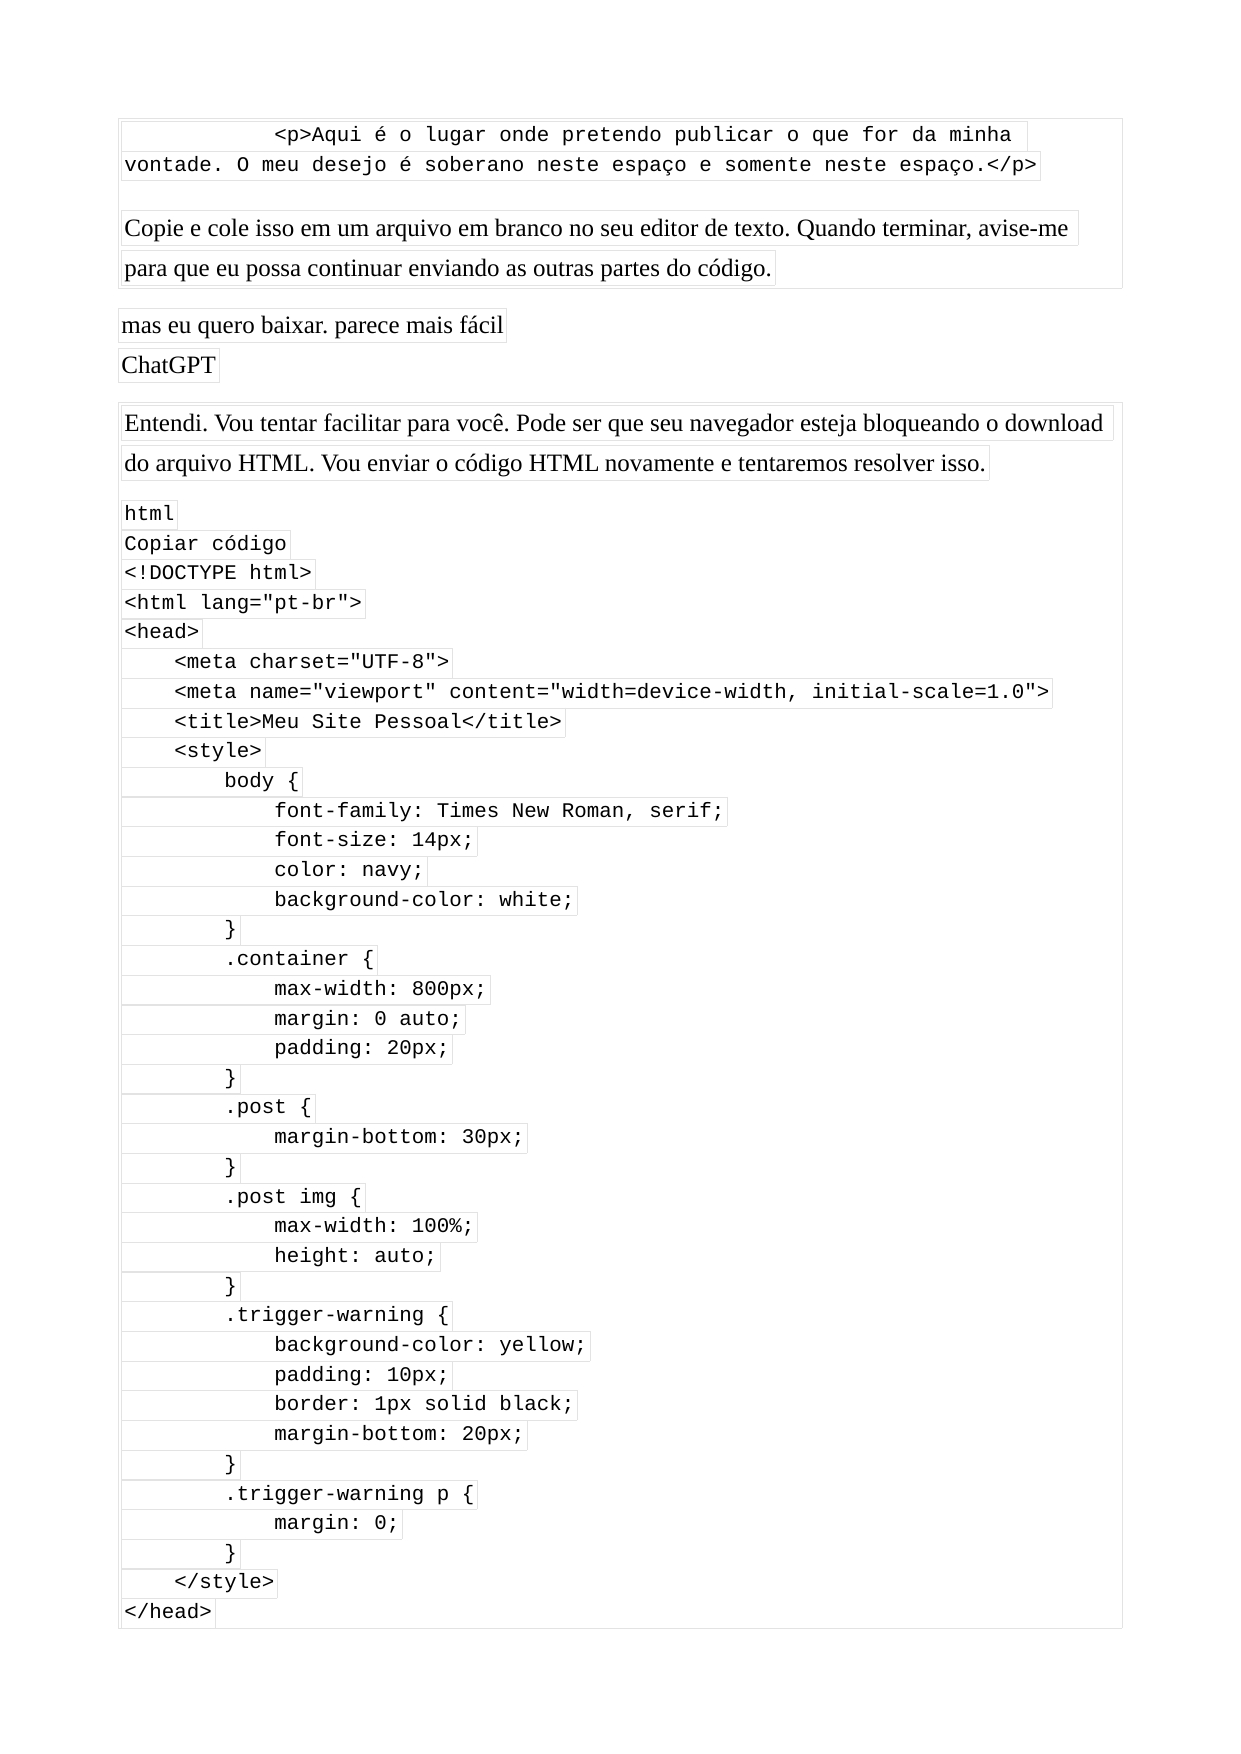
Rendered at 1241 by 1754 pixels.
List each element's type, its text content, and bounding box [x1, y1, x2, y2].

text <html lang="pt-br"> [316, 586, 1122, 616]
text Copiar código [178, 526, 1122, 556]
text [478, 823, 1122, 853]
text [466, 1001, 1122, 1031]
text <!DOCTYPE html> [291, 556, 1122, 586]
text [441, 1239, 1122, 1269]
text <p>Aqui é o lugar onde pretendo publicar o que for da minha vontade. O meu desejo é soberano neste espaço e somente neste espaço.</p> [119, 119, 1122, 181]
text font-family: Times New Roman, serif; [303, 794, 1122, 823]
text max-width: 100%; [366, 1209, 1122, 1239]
text [403, 1506, 1122, 1536]
text height: auto; [122, 1243, 440, 1269]
text [566, 704, 1122, 734]
text Copiar código [122, 531, 290, 556]
text .trigger-warning p { [122, 1481, 477, 1506]
text color: navy; [122, 857, 427, 883]
text <html lang="pt-br"> [122, 590, 365, 616]
text [241, 1150, 1122, 1179]
text </head> [122, 1599, 215, 1628]
text [241, 1447, 1122, 1476]
text .trigger-warning p { [241, 1476, 1122, 1506]
text [241, 1536, 1122, 1566]
text border: 1px solid black; [453, 1387, 1122, 1417]
text [528, 1417, 1122, 1447]
text max-width: 800px; [378, 972, 1122, 1001]
text [216, 1595, 1122, 1628]
text body { [266, 764, 1122, 794]
text <title>Meu Site Pessoal</title> [122, 709, 565, 734]
text padding: 10px; [122, 1358, 1122, 1387]
text margin-bottom: 20px; [122, 1421, 527, 1447]
text background-color: white; [428, 883, 1122, 912]
text background-color: white; [122, 887, 577, 912]
text <meta name="viewport" content="width=device-width, initial-scale=1.0"> [453, 675, 1122, 704]
text [241, 1061, 1122, 1091]
text } [122, 1273, 240, 1298]
text margin-bottom: 30px; [122, 1124, 527, 1150]
text .post img { [122, 1179, 240, 1183]
text [241, 912, 1122, 942]
text .trigger-warning { [241, 1298, 1122, 1328]
text [428, 853, 1122, 883]
text } [122, 1540, 240, 1566]
text <meta name="viewport" content="width=device-width, initial-scale=1.0"> [122, 679, 1052, 704]
text font-family: Times New Roman, serif; [122, 798, 727, 823]
text Copie e cole isso em um arquivo em branco no seu editor de texto. Quando terminar, avise-me para que eu possa continuar enviando as outras partes do código. [119, 207, 1122, 288]
text </style> [241, 1566, 1122, 1595]
text max-width: 100%; [122, 1213, 477, 1239]
text [220, 348, 1122, 382]
text [241, 1269, 1122, 1298]
text <head> [122, 620, 202, 645]
text } [122, 916, 240, 942]
text font-size: 14px; [122, 827, 477, 853]
text .post { [241, 1091, 1122, 1120]
text </style> [122, 1570, 277, 1595]
text .post img { [241, 1179, 1122, 1209]
text max-width: 800px; [122, 976, 490, 1001]
text } [122, 1154, 240, 1179]
text .trigger-warning { [122, 1302, 452, 1328]
text html [119, 497, 1122, 526]
text body { [122, 768, 302, 794]
text <style> [122, 734, 1122, 764]
text background-color: yellow; [122, 1332, 590, 1358]
text Entendi. Vou tentar facilitar para você. Pode ser que seu navegador esteja bloqueando o download do arquivo HTML. Vou enviar o código HTML novamente e tentaremos resolver isso. [119, 403, 1122, 480]
text .container { [241, 942, 1122, 972]
text <meta charset="UTF-8"> [203, 645, 1122, 675]
text } [122, 1451, 240, 1476]
text <!DOCTYPE html> [122, 560, 315, 586]
text margin: 0; [122, 1510, 402, 1536]
text padding: 20px; [122, 1031, 1122, 1061]
text mas eu quero baixar. parece mais fácil [119, 309, 506, 342]
text .post img { [122, 1184, 365, 1209]
text [122, 704, 1052, 708]
text .post { [122, 1095, 315, 1120]
text border: 1px solid black; [122, 1391, 577, 1417]
text ChatGPT [119, 349, 219, 382]
text [203, 616, 1122, 645]
text margin-bottom: 30px; [316, 1120, 1122, 1150]
text margin: 0 auto; [122, 1006, 465, 1031]
text background-color: yellow; [453, 1328, 1122, 1358]
text } [122, 1065, 240, 1091]
text [507, 308, 1122, 342]
text .container { [122, 946, 377, 972]
text <meta charset="UTF-8"> [122, 649, 452, 675]
